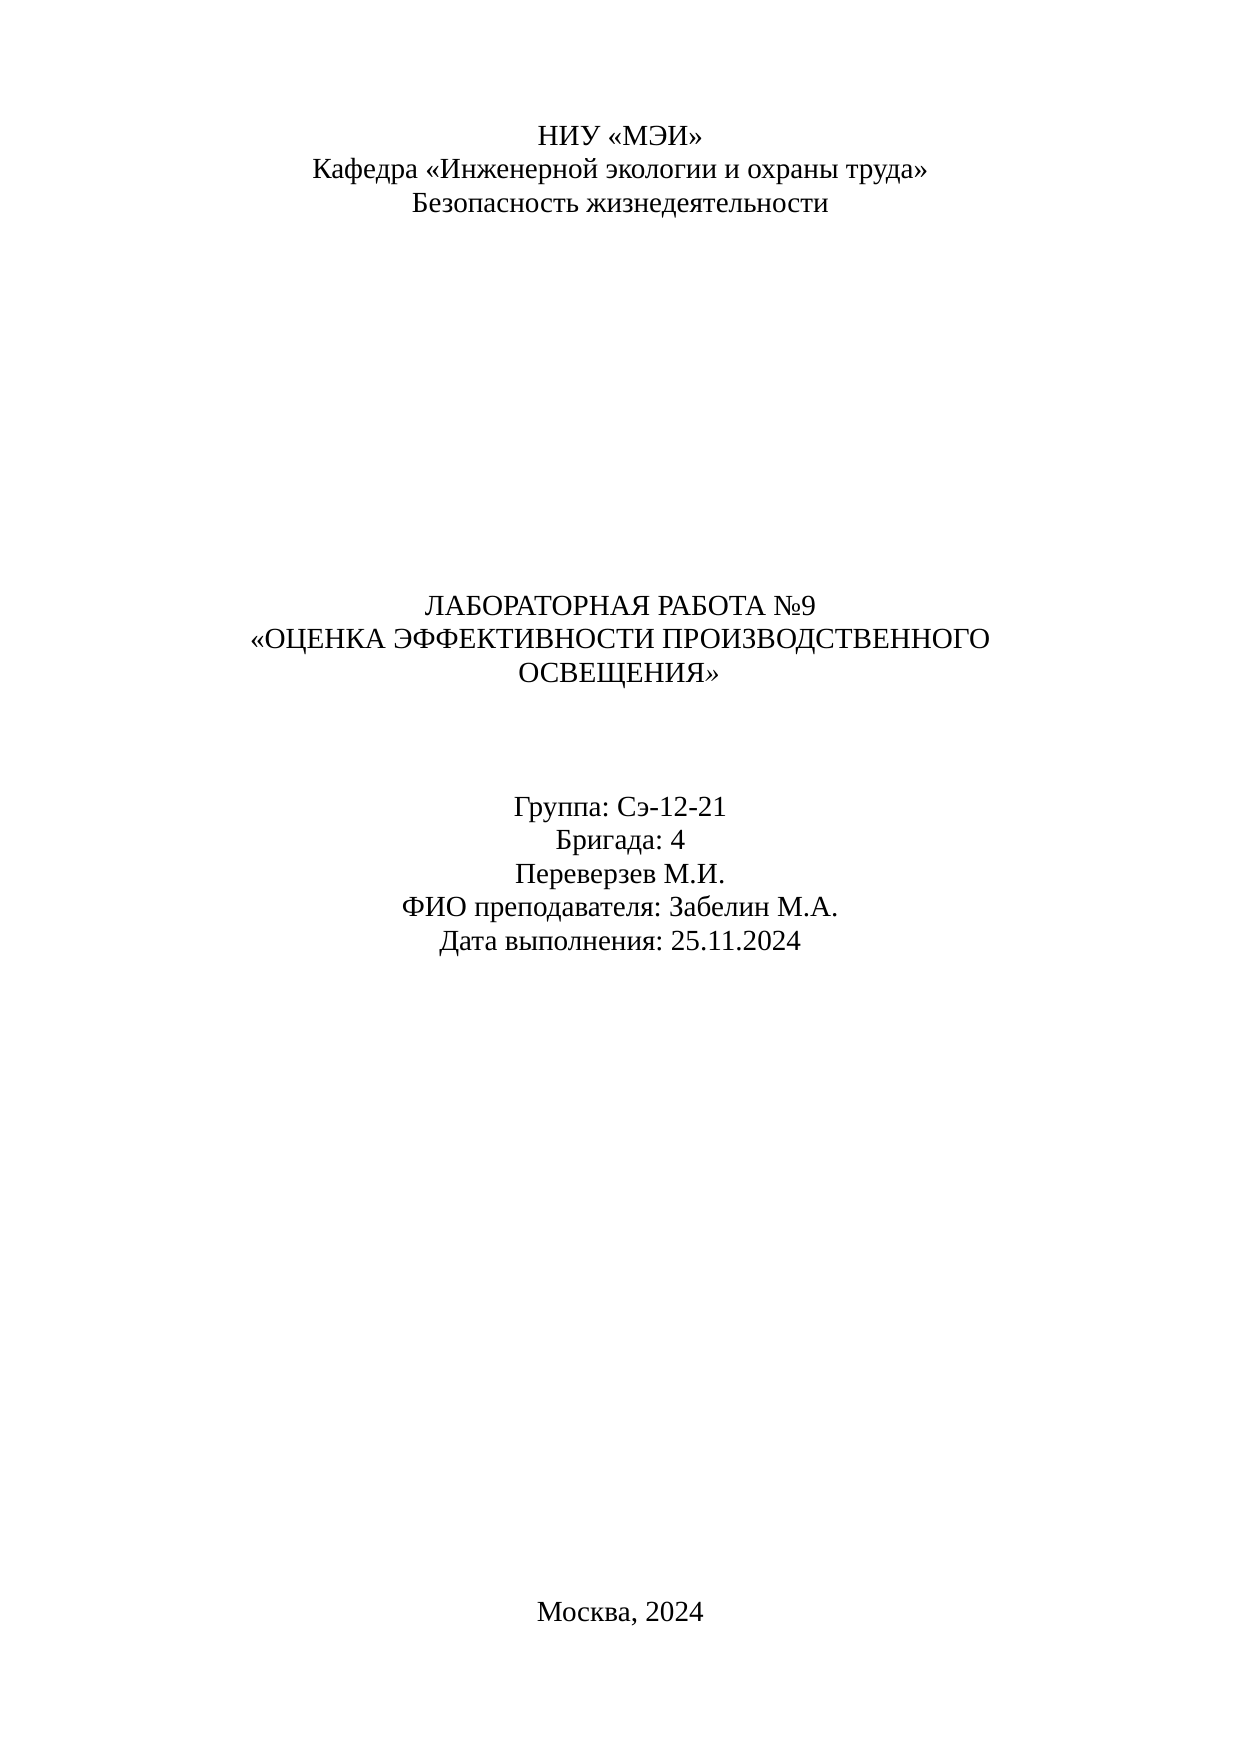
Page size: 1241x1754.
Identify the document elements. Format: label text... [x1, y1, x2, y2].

text «ОЦЕНКА ЭФФЕКТИВНОСТИ ПРОИЗВОДСТВЕННОГО [118, 621, 1122, 655]
text ФИО преподавателя: Забелин М.А. [118, 889, 1122, 923]
text Группа: Сэ-12-21 [118, 789, 1122, 822]
text Москва, 2024 [118, 1594, 1122, 1627]
text Дата выполнения: 25.11.2024 [118, 923, 1122, 957]
text НИУ «МЭИ» [118, 118, 1122, 152]
text ОСВЕЩЕНИЯ» [118, 655, 1122, 688]
text ЛАБОРАТОРНАЯ РАБОТА №9 [118, 588, 1122, 621]
text Переверзев М.И. [118, 856, 1122, 889]
text Безопасность жизнедеятельности [118, 185, 1122, 219]
text Бригада: 4 [118, 822, 1122, 856]
text Кафедра «Инженерной экологии и охраны труда» [118, 152, 1122, 185]
